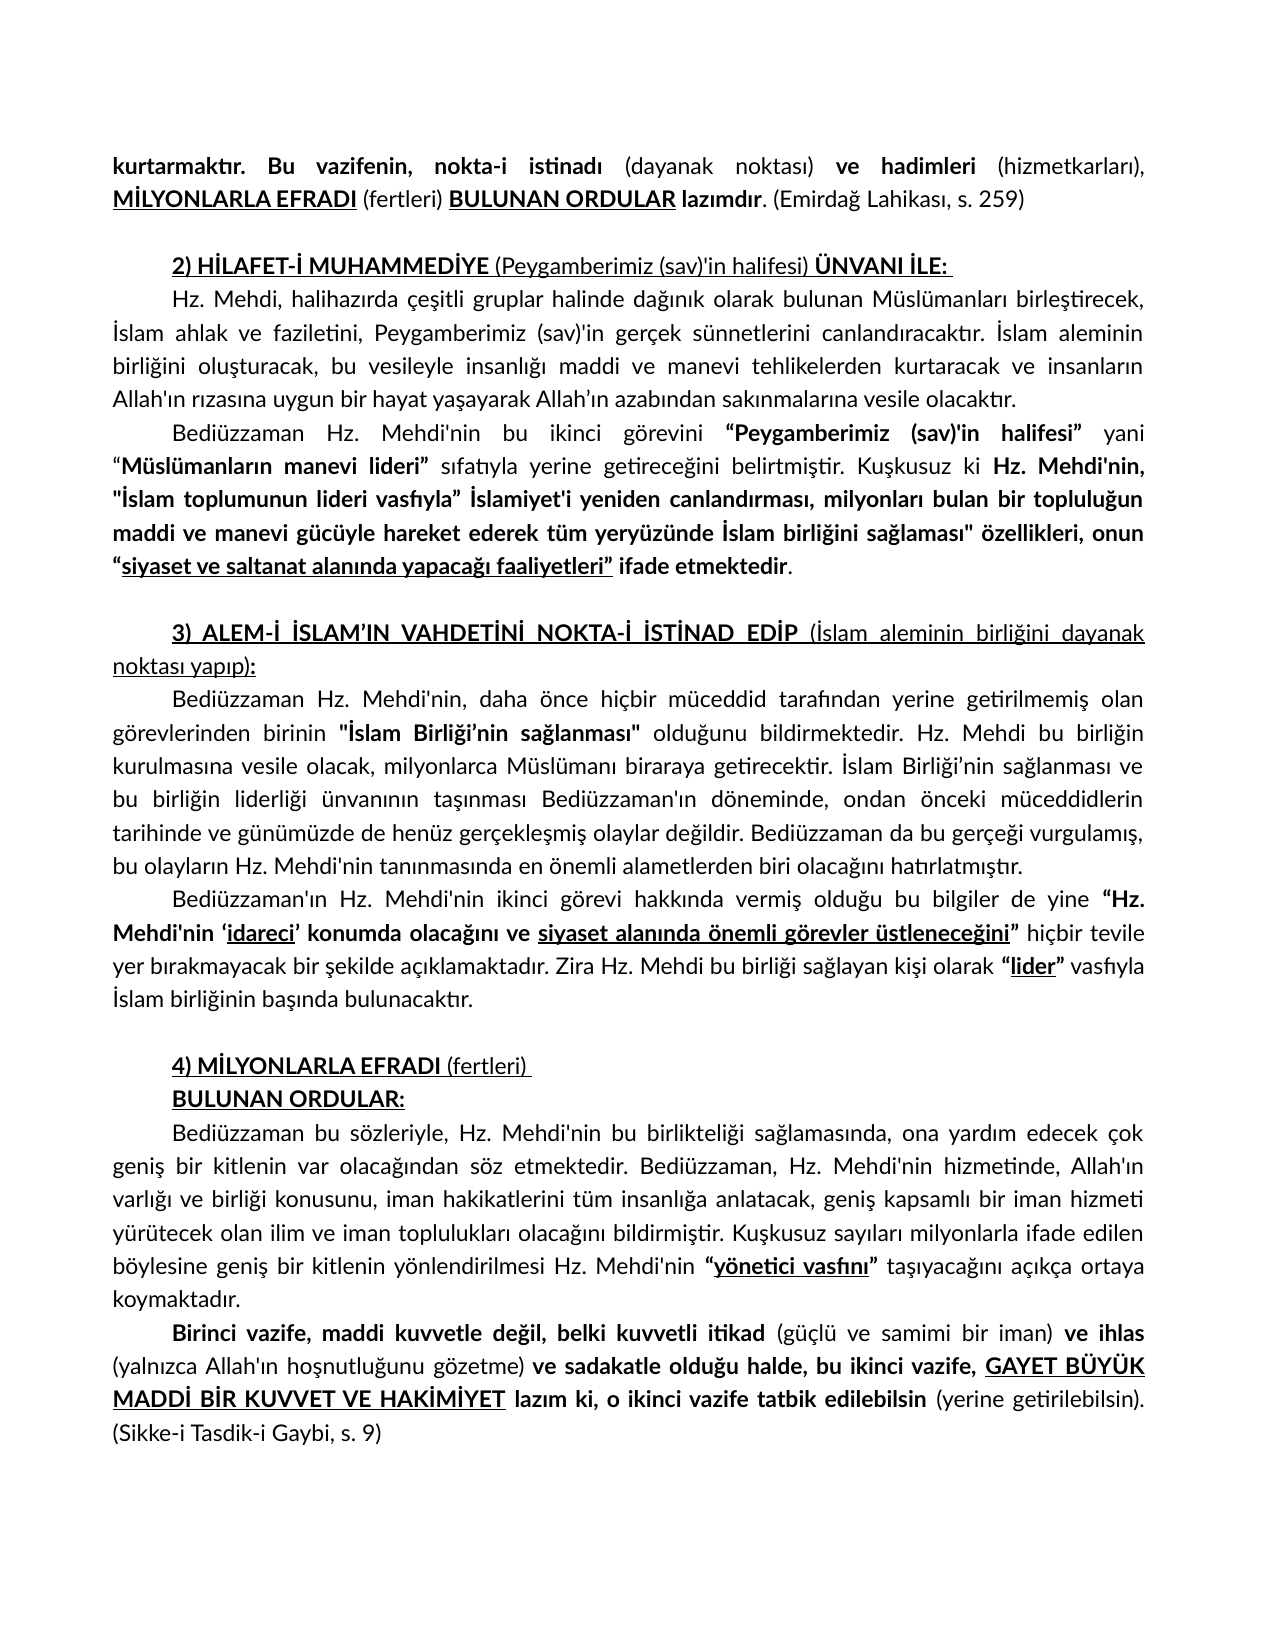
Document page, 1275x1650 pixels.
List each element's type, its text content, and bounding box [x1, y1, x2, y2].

text Bediüzzaman bu sözleriyle, Hz. Mehdi'nin bu birlikteliği sağlamasında, ona yardım edecek çok geniş bir kitlenin var olacağından söz etmektedir. Bediüzzaman, Hz. Mehdi'nin hizmetinde, Allah'ın varlığı ve birliği konusunu, iman hakikatlerini tüm insanlığa anlatacak, geniş kapsamlı bir iman hizmeti yürütecek olan ilim ve iman toplulukları olacağını bildirmiştir. Kuşkusuz sayıları milyonlarla ifade edilen böylesine geniş bir kitlenin yönlendirilmesi Hz. Mehdi'nin “yönetici vasfını” taşıyacağını açıkça ortaya koymaktadır. [112, 1114, 1145, 1314]
text bulunan ordular: [112, 1081, 1145, 1114]
text 3) alem-İ İslam’In vahdetİnİ nokta-i İstİnad edİp (İslam aleminin birliğini dayanak noktası yapıp): [112, 614, 1145, 681]
text Bediüzzaman Hz. Mehdi'nin bu ikinci görevini “Peygamberimiz (sav)'in halifesi” yani “Müslümanların manevi lideri” sıfatıyla yerine getireceğini belirtmiştir. Kuşkusuz ki Hz. Mehdi'nin, "İslam toplumunun lideri vasfıyla” İslamiyet'i yeniden canlandırması, milyonları bulan bir topluluğun maddi ve manevi gücüyle hareket ederek tüm yeryüzünde İslam birliğini sağlaması" özellikleri, onun “siyaset ve saltanat alanında yapacağı faaliyetleri” ifade etmektedir. [112, 414, 1145, 581]
text Bediüzzaman'ın Hz. Mehdi'nin ikinci görevi hakkında vermiş olduğu bu bilgiler de yine “Hz. Mehdi'nin ‘idareci’ konumda olacağını ve siyaset alanında önemli görevler üstleneceğini” hiçbir tevile yer bırakmayacak bir şekilde açıklamaktadır. Zira Hz. Mehdi bu birliği sağlayan kişi olarak “lider” vasfıyla İslam birliğinin başında bulunacaktır. [112, 881, 1145, 1014]
text 4) mİlyonlarla efradI (fertleri) [112, 1048, 1145, 1081]
text 2) hİlafet-İ Muhammedİye (Peygamberimiz (sav)'in halifesi) ünvanI İle: [112, 248, 1145, 281]
text Hz. Mehdi, halihazırda çeşitli gruplar halinde dağınık olarak bulunan Müslümanları birleştirecek, İslam ahlak ve faziletini, Peygamberimiz (sav)'in gerçek sünnetlerini canlandıracaktır. İslam aleminin birliğini oluşturacak, bu vesileyle insanlığı maddi ve manevi tehlikelerden kurtaracak ve insanların Allah'ın rızasına uygun bir hayat yaşayarak Allah’ın azabından sakınmalarına vesile olacaktır. [112, 281, 1145, 414]
text kurtarmaktır. Bu vazifenin, nokta-i istinadı (dayanak noktası) ve hadimleri (hizmetkarları), mİlyonlarla efradI (fertleri) bulunan ordular lazımdır. (Emirdağ Lahikası, s. 259) [112, 148, 1145, 214]
text Birinci vazife, maddi kuvvetle değil, belki kuvvetli itikad (güçlü ve samimi bir iman) ve ihlas (yalnızca Allah'ın hoşnutluğunu gözetme) ve sadakatle olduğu halde, bu ikinci vazife, GAYET BÜYÜK MADDİ BİR KUVVET VE HAKİMİYET lazım ki, o ikinci vazife tatbik edilebilsin (yerine getirilebilsin). (Sikke-i Tasdik-i Gaybi, s. 9) [112, 1314, 1145, 1448]
text Bediüzzaman Hz. Mehdi'nin, daha önce hiçbir müceddid tarafından yerine getirilmemiş olan görevlerinden birinin "İslam Birliği’nin sağlanması" olduğunu bildirmektedir. Hz. Mehdi bu birliğin kurulmasına vesile olacak, milyonlarca Müslümanı biraraya getirecektir. İslam Birliği’nin sağlanması ve bu birliğin liderliği ünvanının taşınması Bediüzzaman'ın döneminde, ondan önceki müceddidlerin tarihinde ve günümüzde de henüz gerçekleşmiş olaylar değildir. Bediüzzaman da bu gerçeği vurgulamış, bu olayların Hz. Mehdi'nin tanınmasında en önemli alametlerden biri olacağını hatırlatmıştır. [112, 681, 1145, 881]
